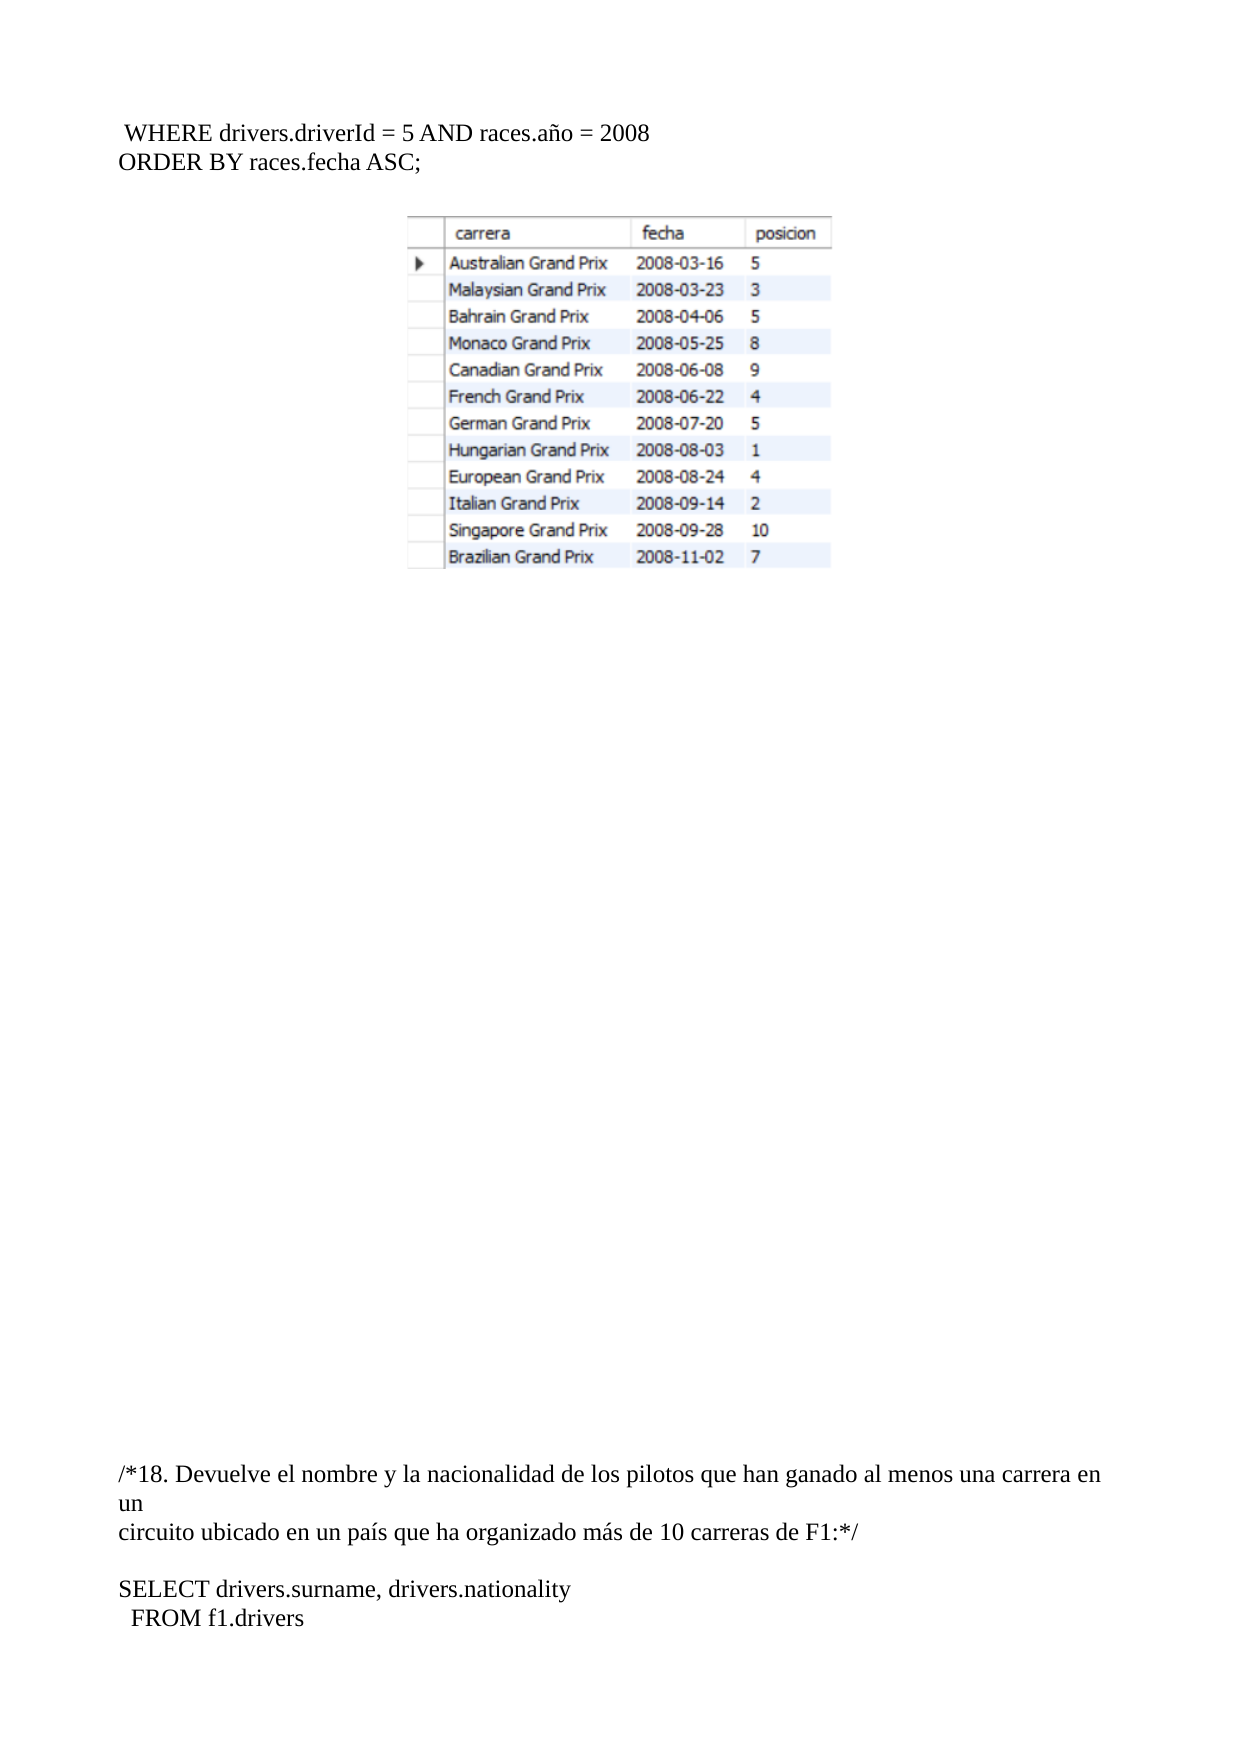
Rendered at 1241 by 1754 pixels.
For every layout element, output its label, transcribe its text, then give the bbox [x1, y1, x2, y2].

text WHERE drivers.driverId = 5 AND races.año = 2008 ORDER BY races.fecha ASC; [118, 118, 1122, 204]
picture [407, 216, 833, 569]
text /*18. Devuelve el nombre y la nacionalidad de los pilotos que han ganado al menos una carrera en un circuito ubicado en un país que ha organizado más de 10 carreras de F1:*/ SELECT drivers.surname, drivers.nationality FROM f1.drivers [118, 1459, 1122, 1632]
